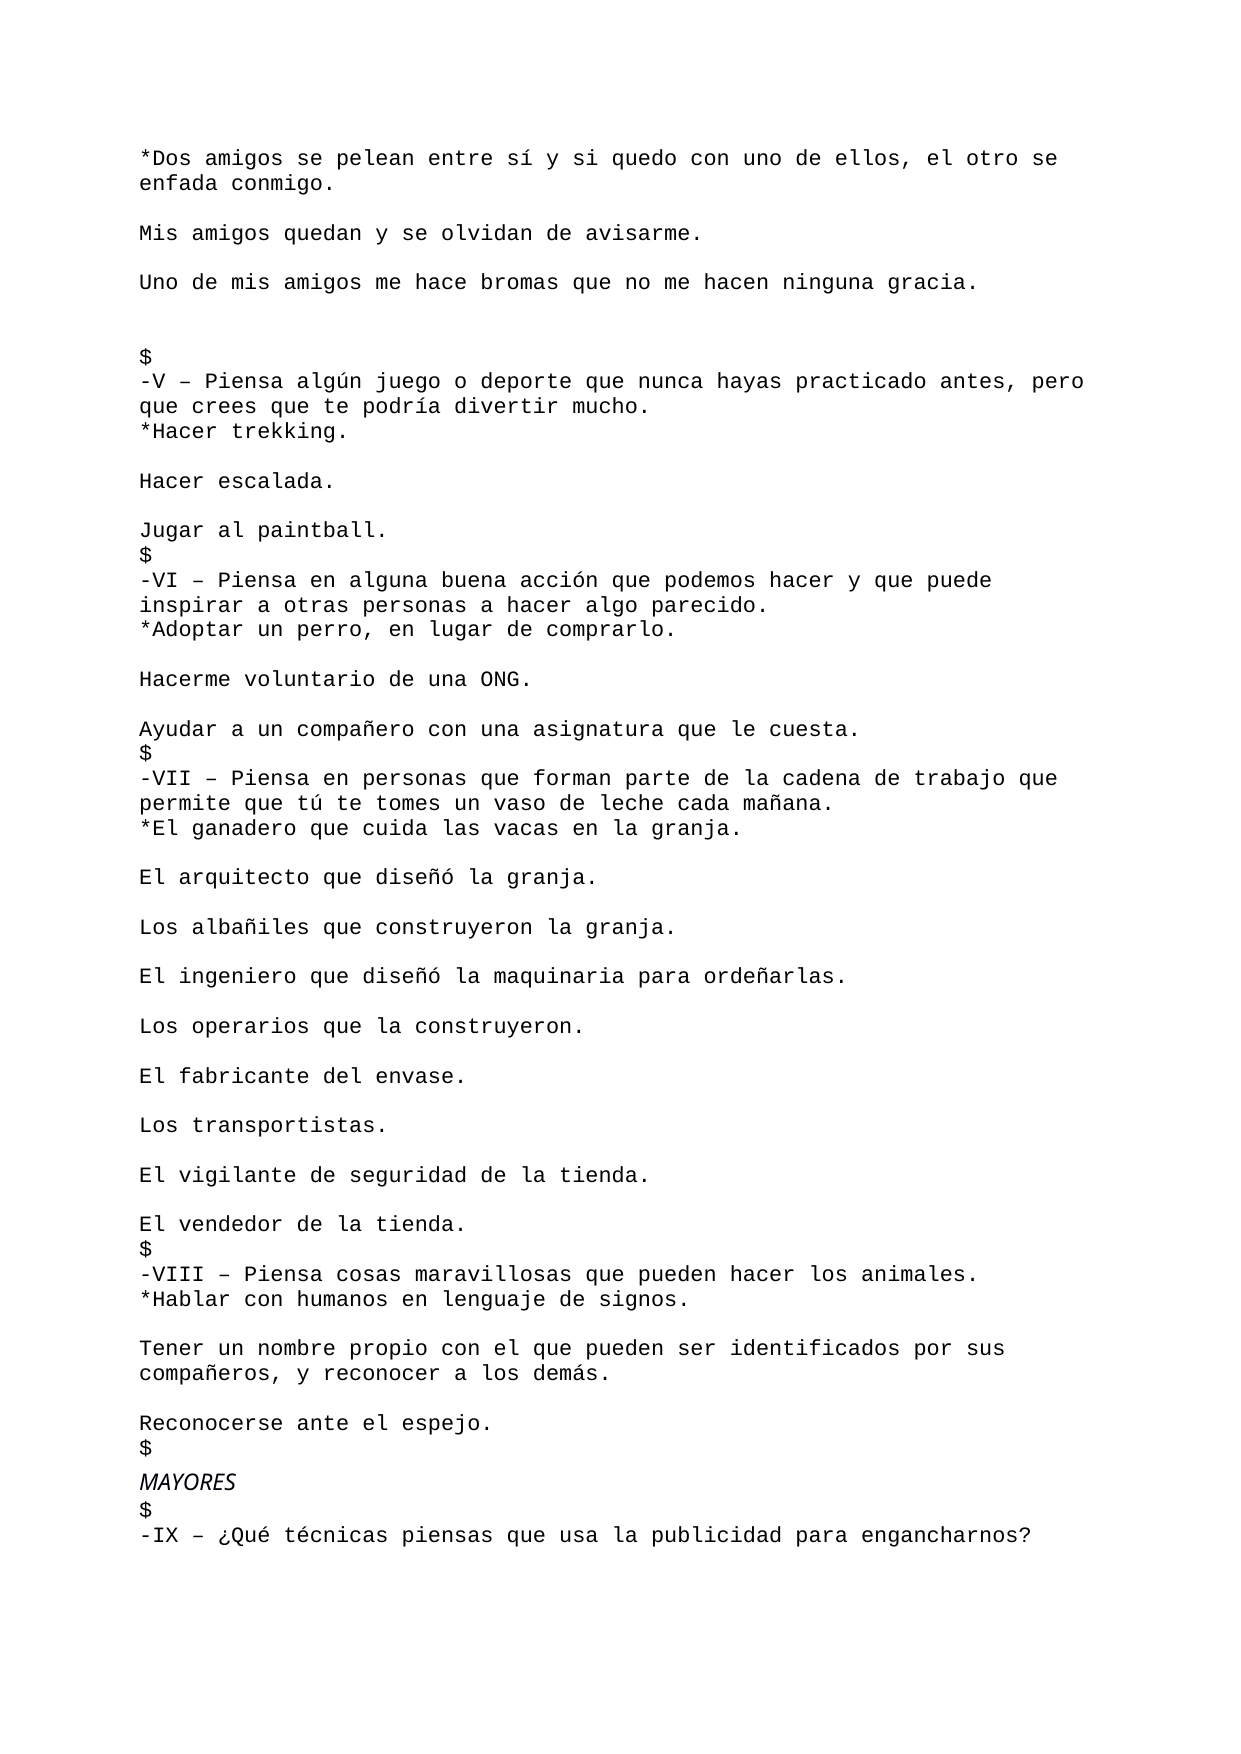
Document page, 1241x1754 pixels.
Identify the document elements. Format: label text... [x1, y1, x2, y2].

text Ayudar a un compañero con una asignatura que le cuesta. [139, 718, 1101, 743]
text El vigilante de seguridad de la tienda. [139, 1164, 1101, 1189]
text -VIII – Piensa cosas maravillosas que pueden hacer los animales. [139, 1263, 1101, 1288]
text $ [139, 544, 1101, 569]
text Jugar al paintball. [139, 519, 1101, 544]
text -IX – ¿Qué técnicas piensas que usa la publicidad para engancharnos? [139, 1524, 1101, 1549]
text $ [139, 346, 1101, 371]
text Los albañiles que construyeron la granja. [139, 916, 1101, 941]
text Hacerme voluntario de una ONG. [139, 668, 1101, 693]
text El fabricante del envase. [139, 1065, 1101, 1090]
text $ [139, 743, 1101, 767]
text Los operarios que la construyeron. [139, 1015, 1101, 1040]
text Tener un nombre propio con el que pueden ser identificados por sus compañeros, y reconocer a los demás. [139, 1338, 1101, 1387]
text *Hablar con humanos en lenguaje de signos. [139, 1288, 1101, 1313]
text Uno de mis amigos me hace bromas que no me hacen ninguna gracia. [139, 272, 1101, 296]
text -V – Piensa algún juego o deporte que nunca hayas practicado antes, pero que crees que te podría divertir mucho. [139, 371, 1101, 420]
text El ingeniero que diseñó la maquinaria para ordeñarlas. [139, 966, 1101, 991]
text *Dos amigos se pelean entre sí y si quedo con uno de ellos, el otro se enfada conmigo. [139, 148, 1101, 197]
text Mis amigos quedan y se olvidan de avisarme. [139, 222, 1101, 247]
subtitle MAYORES [139, 1466, 1101, 1497]
text *Adoptar un perro, en lugar de comprarlo. [139, 619, 1101, 643]
text -VI – Piensa en alguna buena acción que podemos hacer y que puede inspirar a otras personas a hacer algo parecido. [139, 569, 1101, 619]
text -VII – Piensa en personas que forman parte de la cadena de trabajo que permite que tú te tomes un vaso de leche cada mañana. [139, 767, 1101, 817]
text Hacer escalada. [139, 470, 1101, 495]
text $ [139, 1499, 1101, 1524]
text El vendedor de la tienda. [139, 1214, 1101, 1238]
text $ [139, 1238, 1101, 1263]
text Reconocerse ante el espejo. [139, 1412, 1101, 1437]
text *Hacer trekking. [139, 420, 1101, 445]
text $ [139, 1437, 1101, 1462]
text *El ganadero que cuida las vacas en la granja. [139, 817, 1101, 842]
text Los transportistas. [139, 1114, 1101, 1139]
text El arquitecto que diseñó la granja. [139, 867, 1101, 891]
